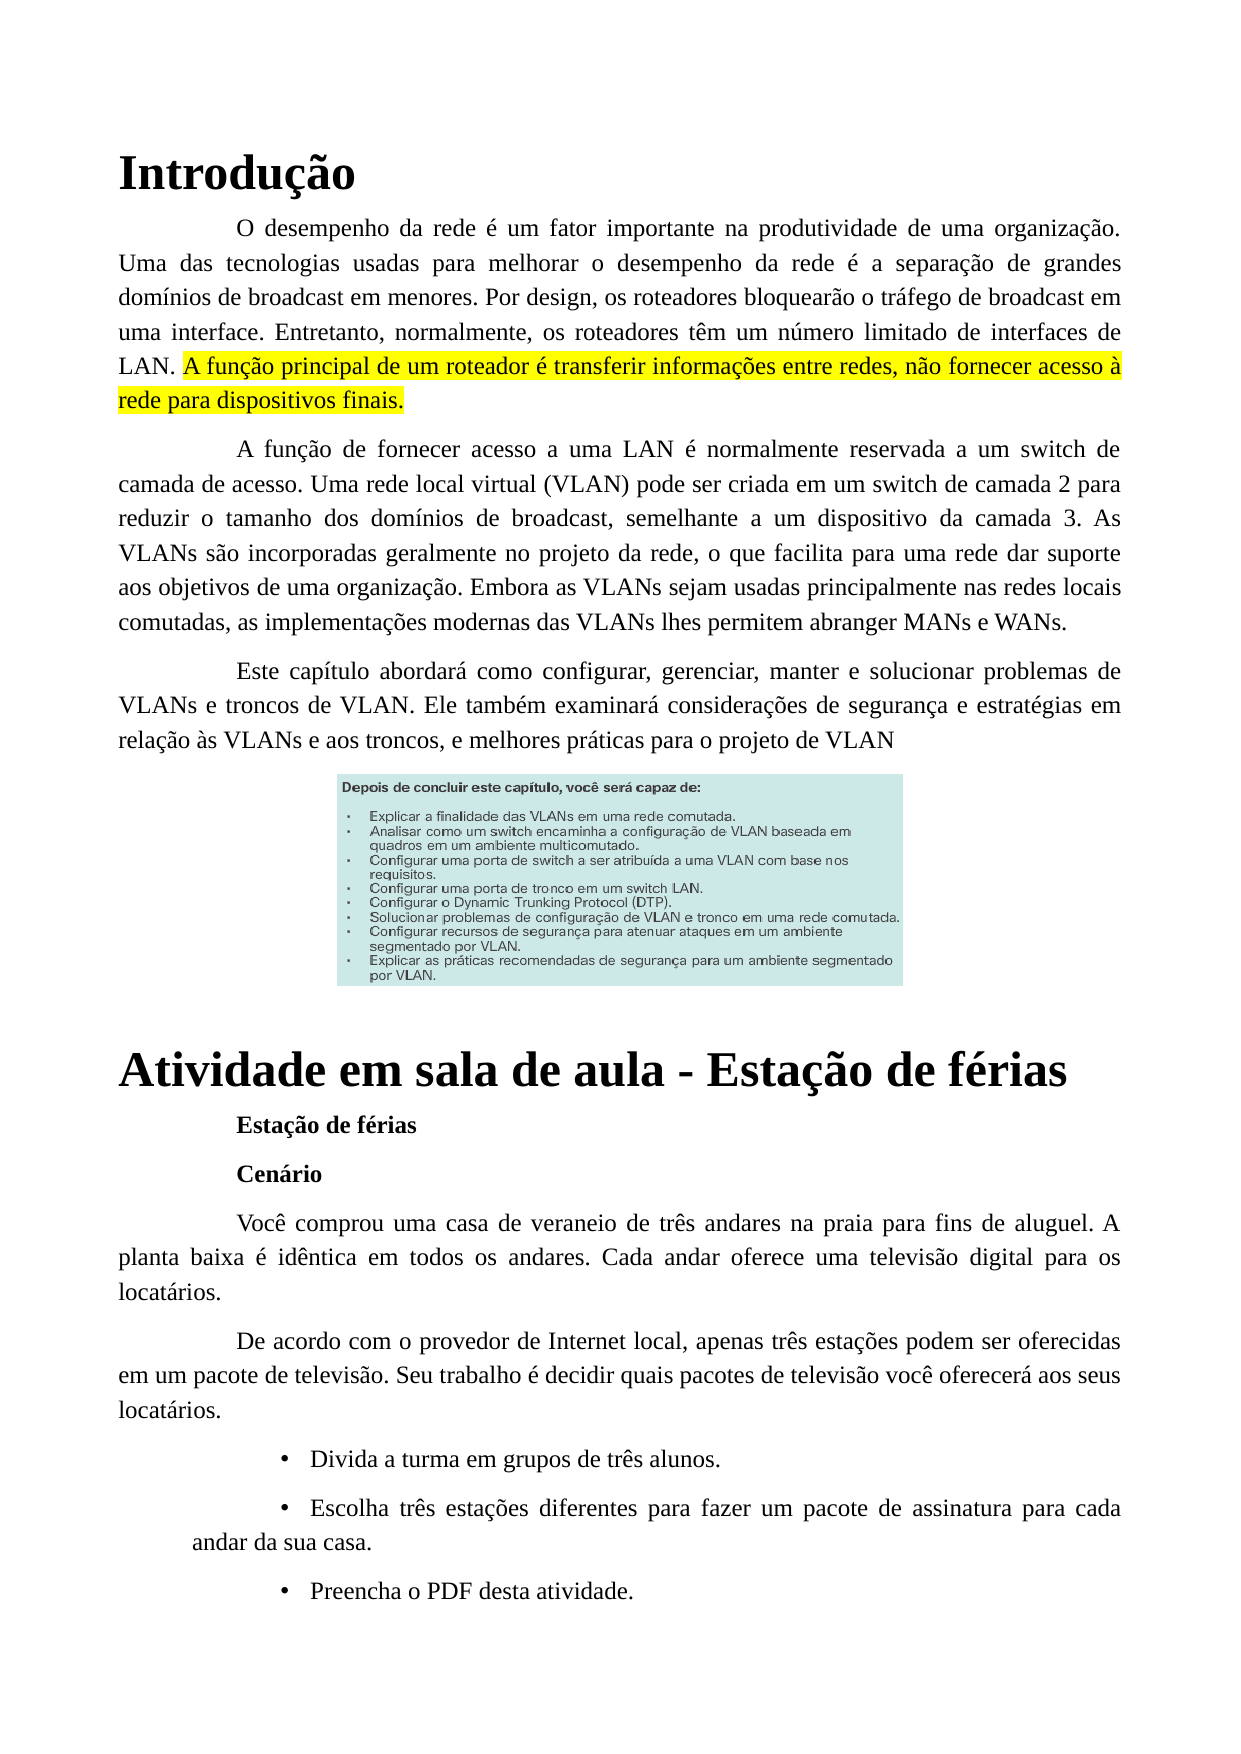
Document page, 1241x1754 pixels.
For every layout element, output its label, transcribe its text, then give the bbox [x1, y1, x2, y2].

text De acordo com o provedor de Internet local, apenas três estações podem ser oferecidas em um pacote de televisão. Seu trabalho é decidir quais pacotes de televisão você oferecerá aos seus locatários. [118, 1326, 1122, 1423]
list Escolha três estações diferentes para fazer um pacote de assinatura para cada andar da sua casa. [162, 1493, 1122, 1556]
picture [337, 774, 904, 986]
text Este capítulo abordará como configurar, gerenciar, manter e solucionar problemas de VLANs e troncos de VLAN. Ele também examinará considerações de segurança e estratégias em relação às VLANs e aos troncos, e melhores práticas para o projeto de VLAN [118, 656, 1122, 754]
list Divida a turma em grupos de três alunos. [162, 1444, 1122, 1473]
subtitle Introdução [118, 143, 1122, 201]
text A função de fornecer acesso a uma LAN é normalmente reservada a um switch de camada de acesso. Uma rede local virtual (VLAN) pode ser criada em um switch de camada 2 para reduzir o tamanho dos domínios de broadcast, semelhante a um dispositivo da camada 3. As VLANs são incorporadas geralmente no projeto da rede, o que facilita para uma rede dar suporte aos objetivos de uma organização. Embora as VLANs sejam usadas principalmente nas redes locais comutadas, as implementações modernas das VLANs lhes permitem abranger MANs e WANs. [118, 434, 1122, 636]
subtitle Atividade em sala de aula - Estação de férias [118, 1040, 1122, 1097]
list Preencha o PDF desta atividade. [162, 1576, 1122, 1605]
text Estação de férias [118, 1110, 1122, 1138]
text O desempenho da rede é um fator importante na produtividade de uma organização. Uma das tecnologias usadas para melhorar o desempenho da rede é a separação de grandes domínios de broadcast em menores. Por design, os roteadores bloquearão o tráfego de broadcast em uma interface. Entretanto, normalmente, os roteadores têm um número limitado de interfaces de LAN. A função principal de um roteador é transferir informações entre redes, não fornecer acesso à rede para dispositivos finais. [118, 213, 1122, 414]
text Você comprou uma casa de veraneio de três andares na praia para fins de aluguel. A planta baixa é idêntica em todos os andares. Cada andar oferece uma televisão digital para os locatários. [118, 1208, 1122, 1306]
text Cenário [118, 1159, 1122, 1187]
